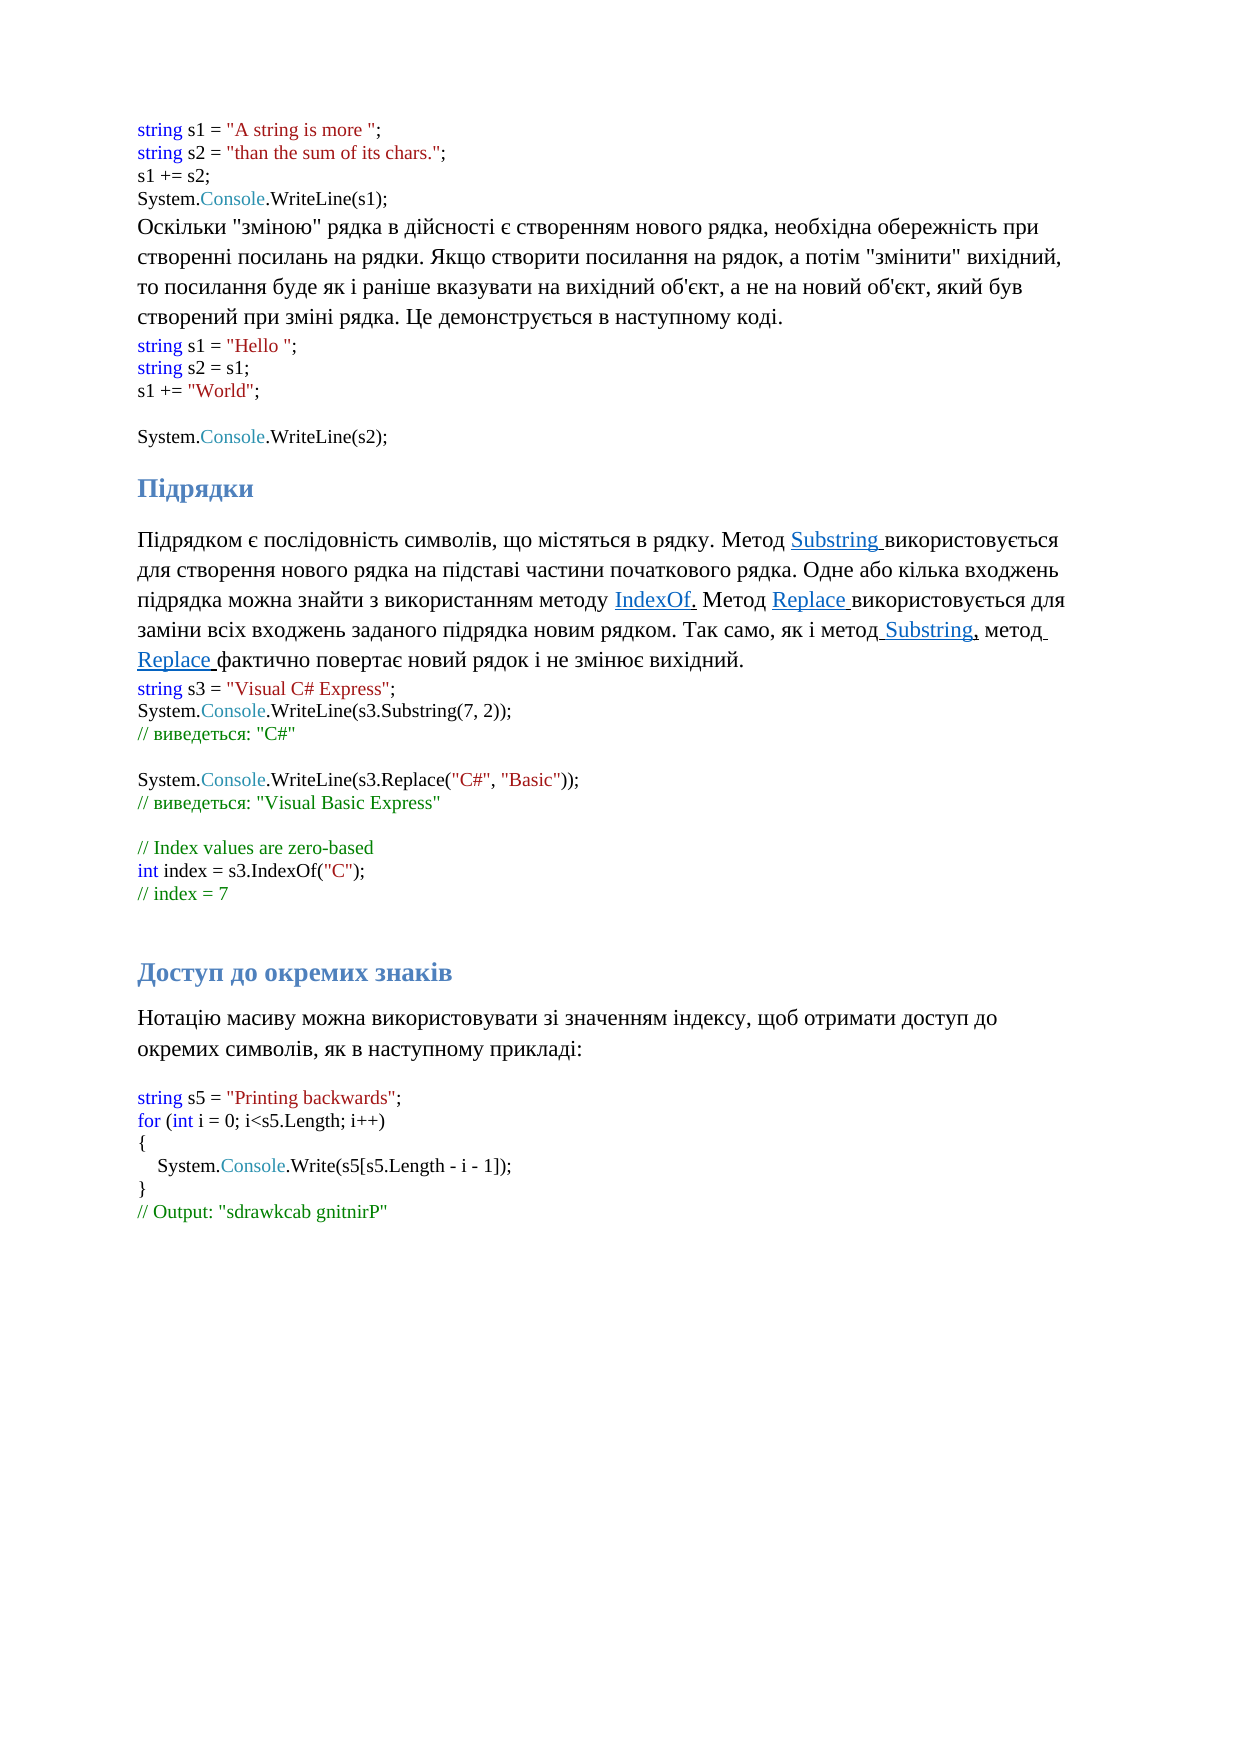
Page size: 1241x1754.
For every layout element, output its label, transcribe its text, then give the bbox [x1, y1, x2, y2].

text s1 += "World"; [137, 379, 1112, 402]
text System.Console.WriteLine(s3.Replace("C#", "Basic")); [137, 768, 1112, 791]
text System.Console.WriteLine(s2); [137, 425, 1086, 448]
text { [137, 1131, 1112, 1154]
text System.Console.WriteLine(s3.Substring(7, 2)); [137, 699, 1112, 722]
text Оскільки "зміною" рядка в дійсності є створенням нового рядка, необхідна обережність при створенні посилань на рядки. Якщо створити посилання на рядок, а потім "змінити" вихідний, то посилання буде як і раніше вказувати на вихідний об'єкт, а не на новий об'єкт, який був створений при зміні рядка. Це демонструється в наступному коді. [137, 213, 1086, 330]
text // Index values are zero-based [137, 836, 1112, 859]
text Нотацію масиву можна використовувати зі значенням індексу, щоб отримати доступ до окремих символів, як в наступному прикладі: [137, 1004, 1086, 1061]
text // Output: "sdrawkcab gnitnirP" [137, 1200, 1086, 1223]
text int index = s3.IndexOf("C"); [137, 859, 1112, 882]
text for (int i = 0; i<s5.Length; i++) [137, 1108, 1112, 1131]
text string s1 = "A string is more "; [137, 118, 1112, 141]
text // index = 7 [137, 882, 1112, 905]
text s1 += s2; [137, 164, 1112, 187]
text string s2 = "than the sum of its chars."; [137, 141, 1112, 164]
text // виведеться: "Visual Basic Express" [137, 791, 1112, 813]
text System.Console.Write(s5[s5.Length - i - 1]); [137, 1154, 1112, 1177]
text Підрядки [137, 472, 1112, 503]
text Доступ до окремих знаків [137, 956, 1112, 987]
text // виведеться: "C#" [137, 722, 1112, 745]
text string s5 = "Printing backwards"; [137, 1086, 1112, 1108]
text Підрядком є послідовність символів, що містяться в рядку. Метод Substring використовується для створення нового рядка на підставі частини початкового рядка. Одне або кілька входжень підрядка можна знайти з використанням методу IndexOf. Метод Replace використовується для заміни всіх входжень заданого підрядка новим рядком. Так само, як і метод Substring, метод Replace фактично повертає новий рядок і не змінює вихідний. [137, 526, 1086, 673]
text string s3 = "Visual C# Express"; [137, 677, 1112, 699]
text } [137, 1177, 1112, 1200]
text string s1 = "Hello "; [137, 333, 1112, 356]
text System.Console.WriteLine(s1); [137, 187, 1086, 209]
text string s2 = s1; [137, 356, 1112, 379]
